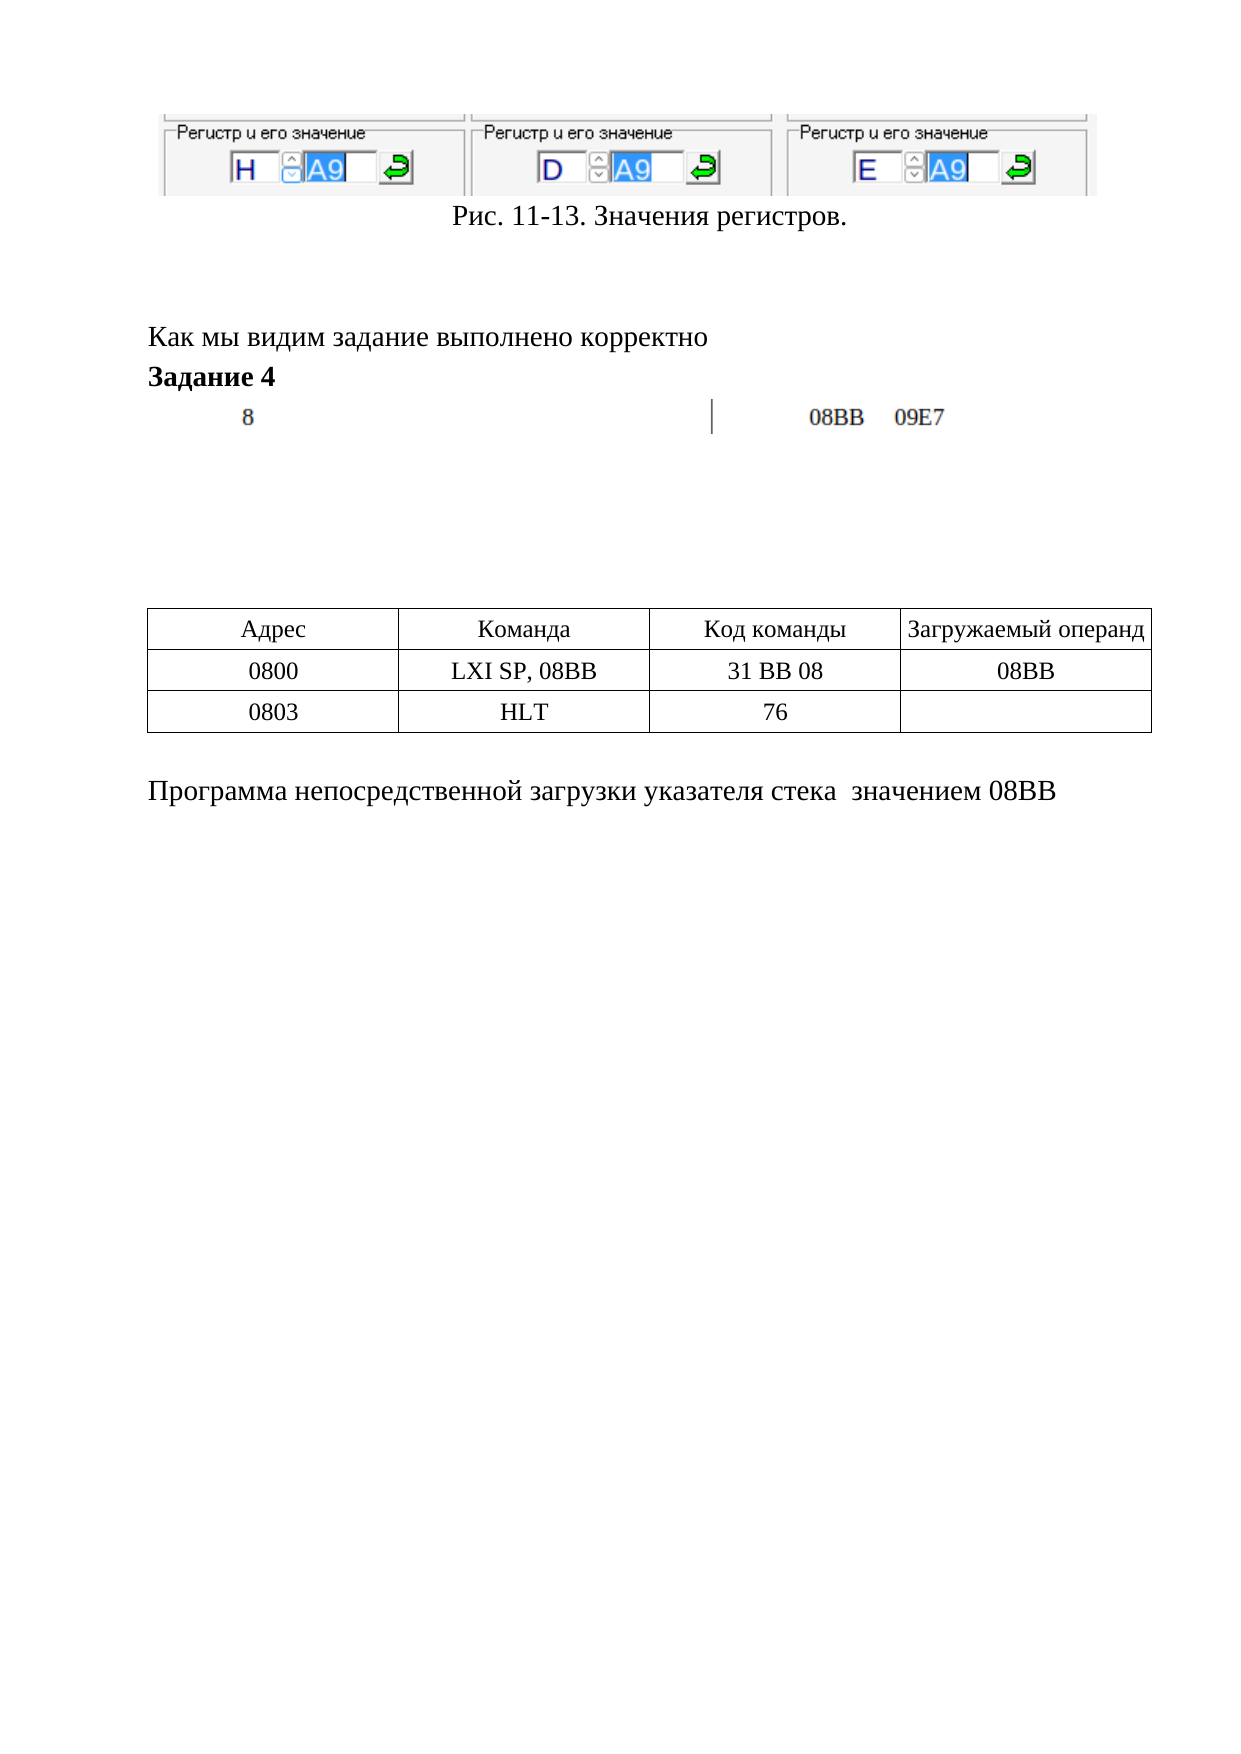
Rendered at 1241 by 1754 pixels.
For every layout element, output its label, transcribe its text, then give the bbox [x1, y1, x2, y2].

table_cell 76 [650, 691, 900, 732]
table_cell 0803 [148, 691, 398, 732]
table_header Команда [399, 609, 649, 649]
table_header Загружаемый операнд [901, 609, 1151, 649]
text Рис. 11-13. Значения регистров. [148, 198, 1152, 232]
table_header Код команды [650, 609, 900, 649]
table_cell 0800 [148, 650, 398, 690]
picture [147, 399, 1152, 434]
text Как мы видим задание выполнено корректно [148, 319, 1152, 353]
table_cell LXI SP, 08BB [399, 650, 649, 690]
text Программа непосредственной загрузки указателя стека значением 08BB [148, 773, 1152, 806]
picture [158, 114, 1097, 196]
table_cell HLT [399, 691, 649, 732]
table_cell [901, 691, 1151, 732]
table_cell 31 BB 08 [650, 650, 900, 690]
text Задание 4 [148, 359, 1152, 393]
table_cell 08BB [901, 650, 1151, 690]
table_header Адрес [148, 609, 398, 649]
